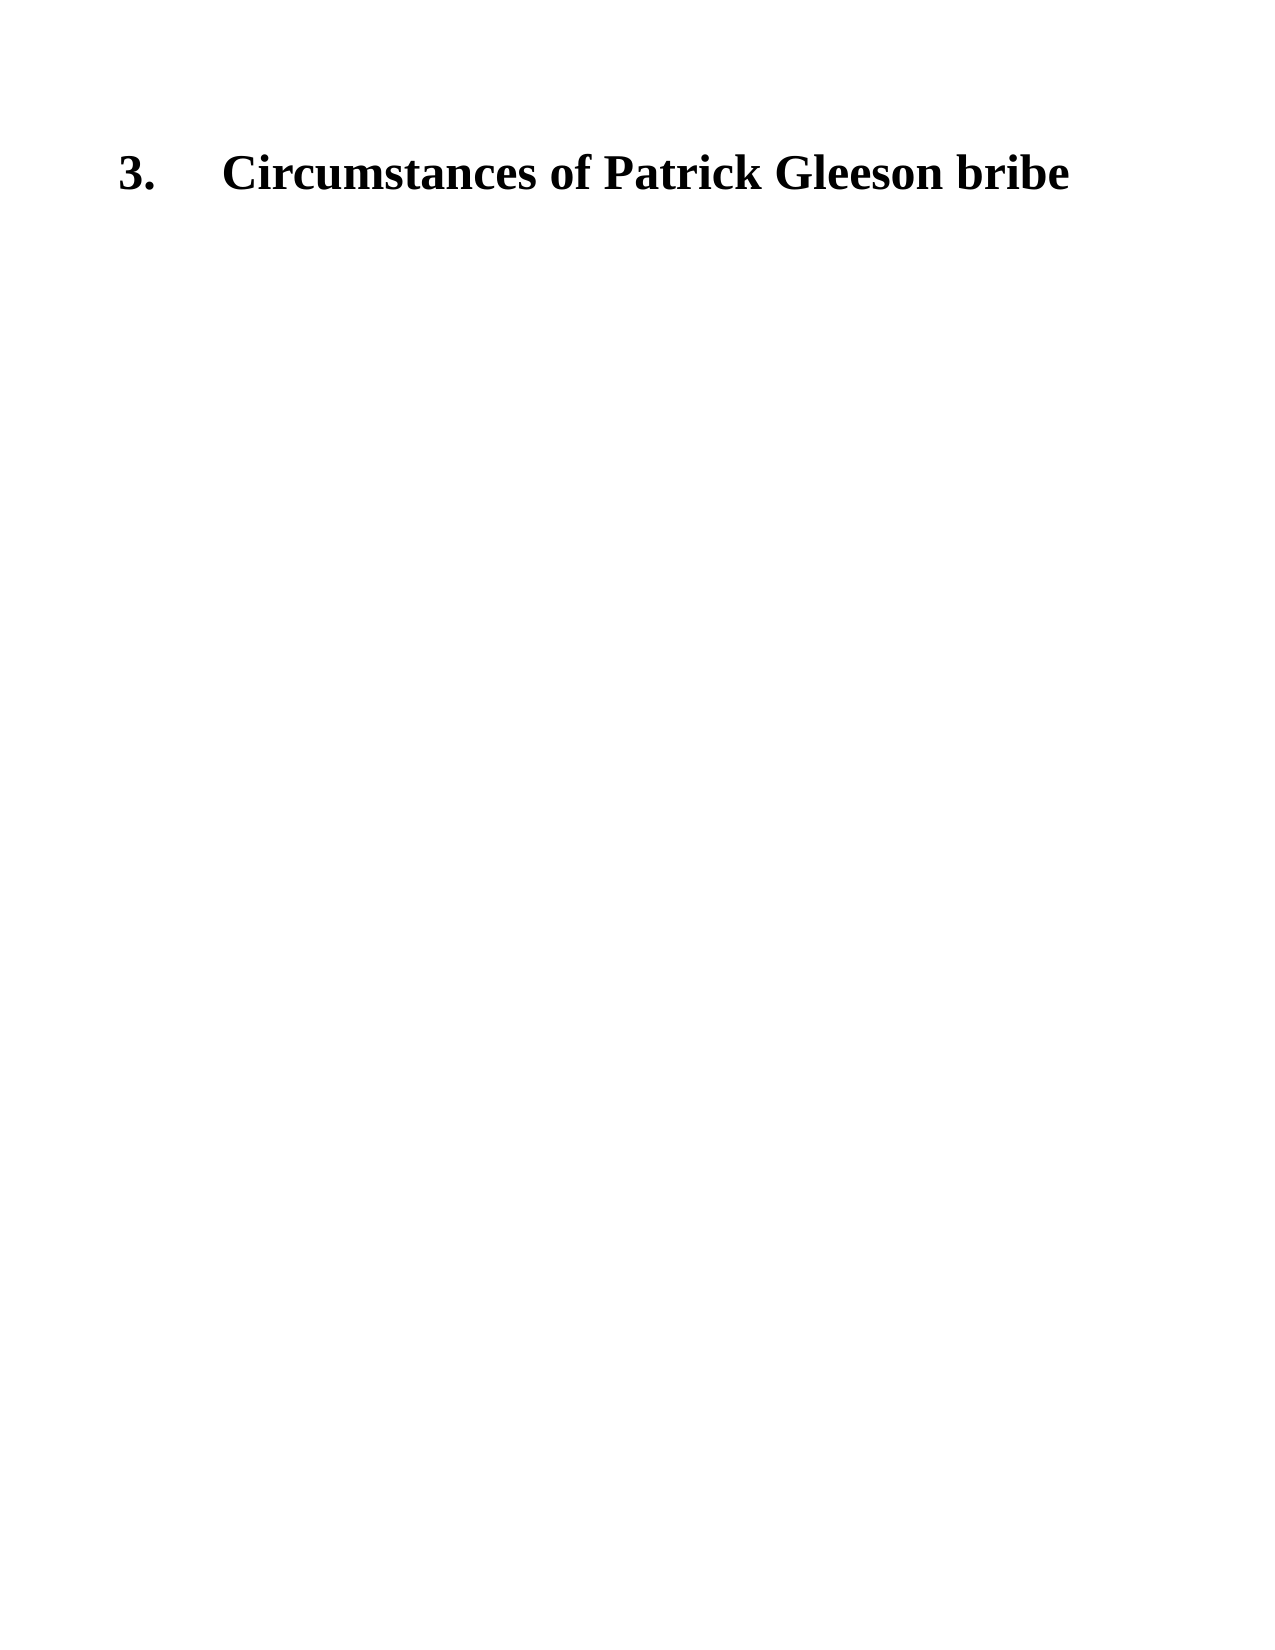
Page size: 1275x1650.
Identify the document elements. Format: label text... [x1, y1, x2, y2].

subtitle Circumstances of Patrick Gleeson bribe [118, 143, 1157, 201]
